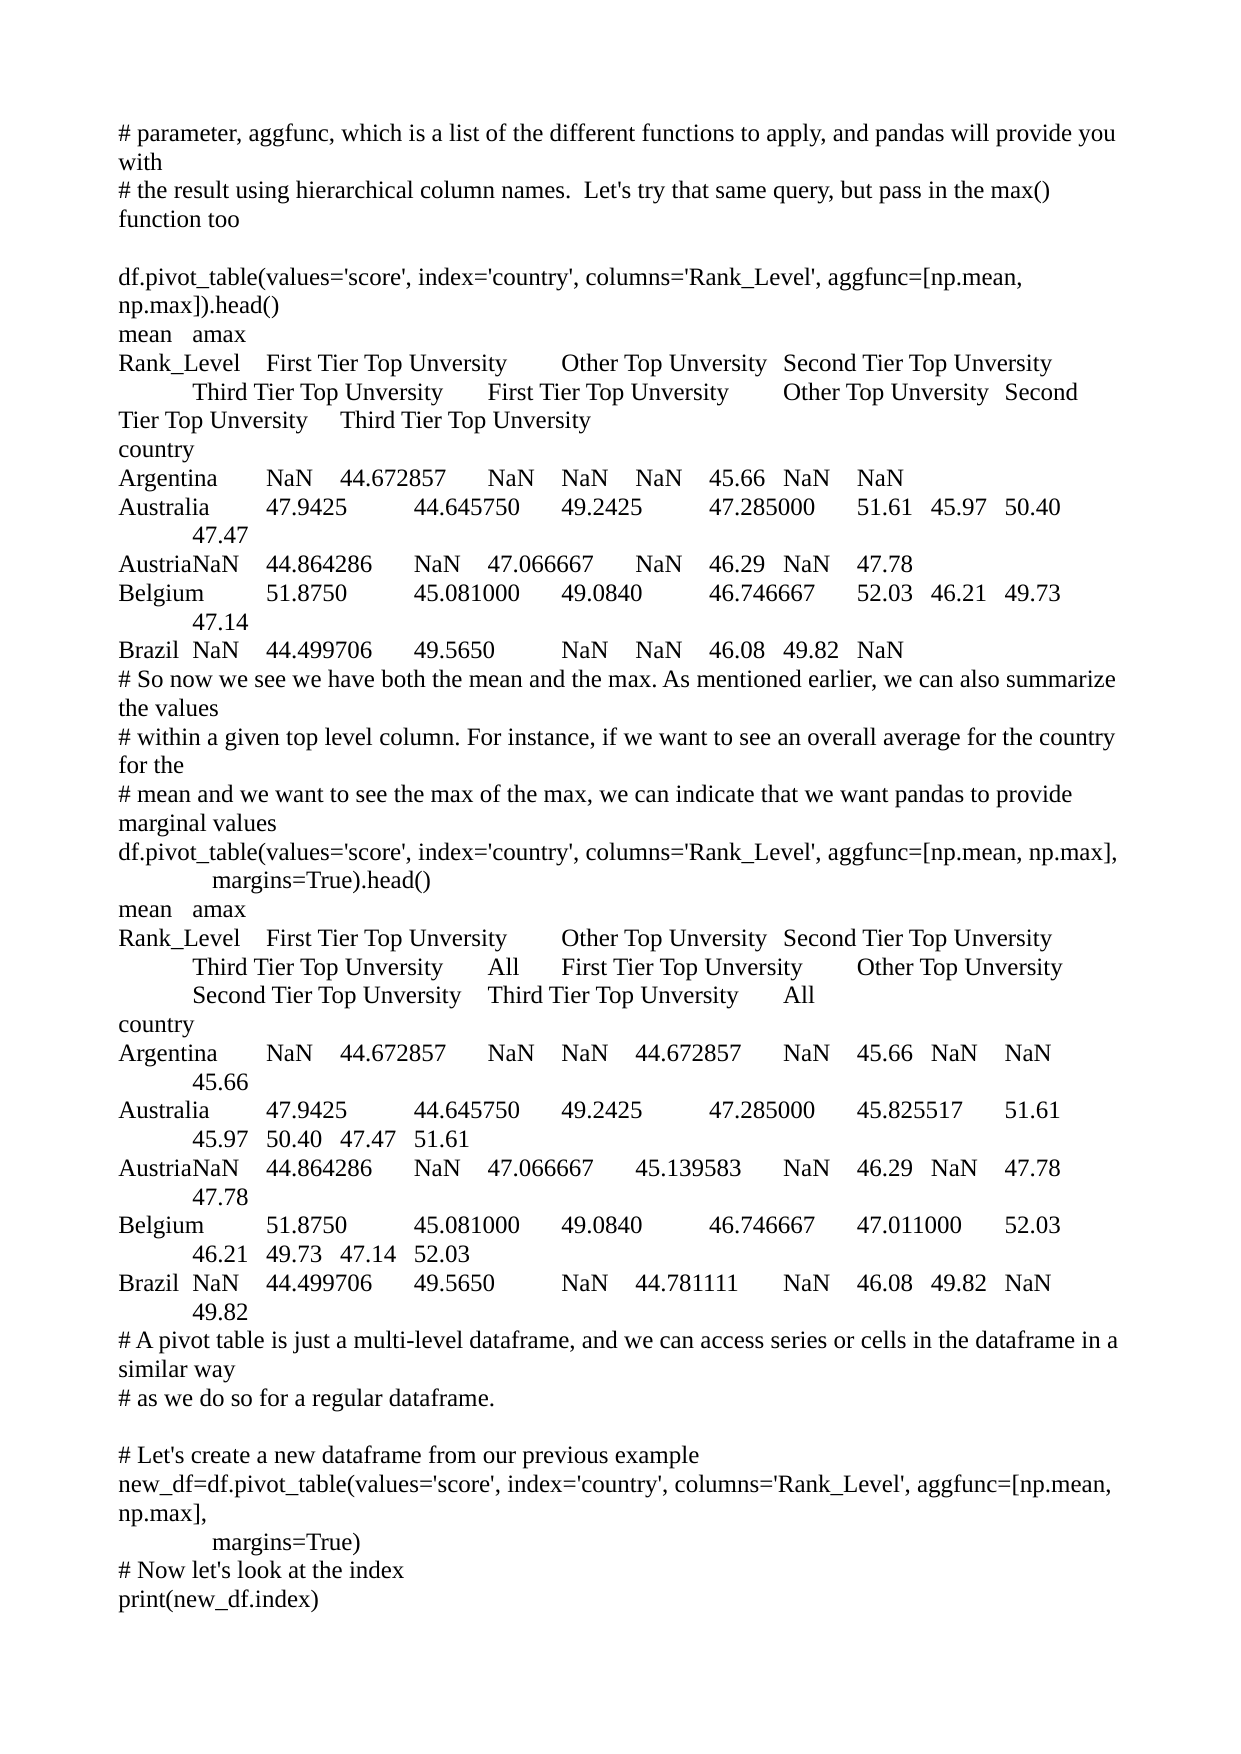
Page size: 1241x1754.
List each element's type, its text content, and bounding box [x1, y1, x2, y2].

text # Let's create a new dataframe from our previous example [118, 1441, 1122, 1469]
text margins=True).head() [118, 866, 1122, 894]
text Austria NaN 44.864286 NaN 47.066667 45.139583 NaN 46.29 NaN 47.78 47.78 [118, 1153, 1122, 1211]
text country [118, 434, 1122, 463]
text mean amax [118, 894, 1122, 923]
text Australia 47.9425 44.645750 49.2425 47.285000 51.61 45.97 50.40 47.47 [118, 492, 1122, 549]
text Belgium 51.8750 45.081000 49.0840 46.746667 47.011000 52.03 46.21 49.73 47.14 52.03 [118, 1211, 1122, 1268]
text country [118, 1009, 1122, 1038]
text # So now we see we have both the mean and the max. As mentioned earlier, we can also summarize the values [118, 664, 1122, 722]
text margins=True) [118, 1527, 1122, 1556]
text new_df=df.pivot_table(values='score', index='country', columns='Rank_Level', aggfunc=[np.mean, np.max], [118, 1469, 1122, 1527]
text Austria NaN 44.864286 NaN 47.066667 NaN 46.29 NaN 47.78 [118, 549, 1122, 578]
text df.pivot_table(values='score', index='country', columns='Rank_Level', aggfunc=[np.mean, np.max], [118, 837, 1122, 866]
text Argentina NaN 44.672857 NaN NaN 44.672857 NaN 45.66 NaN NaN 45.66 [118, 1038, 1122, 1096]
text Argentina NaN 44.672857 NaN NaN NaN 45.66 NaN NaN [118, 463, 1122, 492]
text df.pivot_table(values='score', index='country', columns='Rank_Level', aggfunc=[np.mean, np.max]).head() [118, 262, 1122, 319]
text Brazil NaN 44.499706 49.5650 NaN NaN 46.08 49.82 NaN [118, 636, 1122, 664]
text mean amax [118, 319, 1122, 348]
text Rank_Level First Tier Top Unversity Other Top Unversity Second Tier Top Unversity Third Tier Top Unversity First Tier Top Unversity Other Top Unversity Second Tier Top Unversity Third Tier Top Unversity [118, 348, 1122, 434]
text ​ [118, 233, 1122, 262]
text Belgium 51.8750 45.081000 49.0840 46.746667 52.03 46.21 49.73 47.14 [118, 578, 1122, 636]
text # parameter, aggfunc, which is a list of the different functions to apply, and pandas will provide you with [118, 118, 1122, 176]
text # the result using hierarchical column names. Let's try that same query, but pass in the max() function too [118, 176, 1122, 233]
text Rank_Level First Tier Top Unversity Other Top Unversity Second Tier Top Unversity Third Tier Top Unversity All First Tier Top Unversity Other Top Unversity Second Tier Top Unversity Third Tier Top Unversity All [118, 923, 1122, 1009]
text # mean and we want to see the max of the max, we can indicate that we want pandas to provide marginal values [118, 779, 1122, 837]
text print(new_df.index) [118, 1584, 1122, 1613]
text # Now let's look at the index [118, 1556, 1122, 1584]
text # within a given top level column. For instance, if we want to see an overall average for the country for the [118, 722, 1122, 779]
text Australia 47.9425 44.645750 49.2425 47.285000 45.825517 51.61 45.97 50.40 47.47 51.61 [118, 1096, 1122, 1153]
text # A pivot table is just a multi-level dataframe, and we can access series or cells in the dataframe in a similar way [118, 1326, 1122, 1383]
text # as we do so for a regular dataframe. [118, 1383, 1122, 1412]
text ​ [118, 1412, 1122, 1441]
text Brazil NaN 44.499706 49.5650 NaN 44.781111 NaN 46.08 49.82 NaN 49.82 [118, 1268, 1122, 1326]
